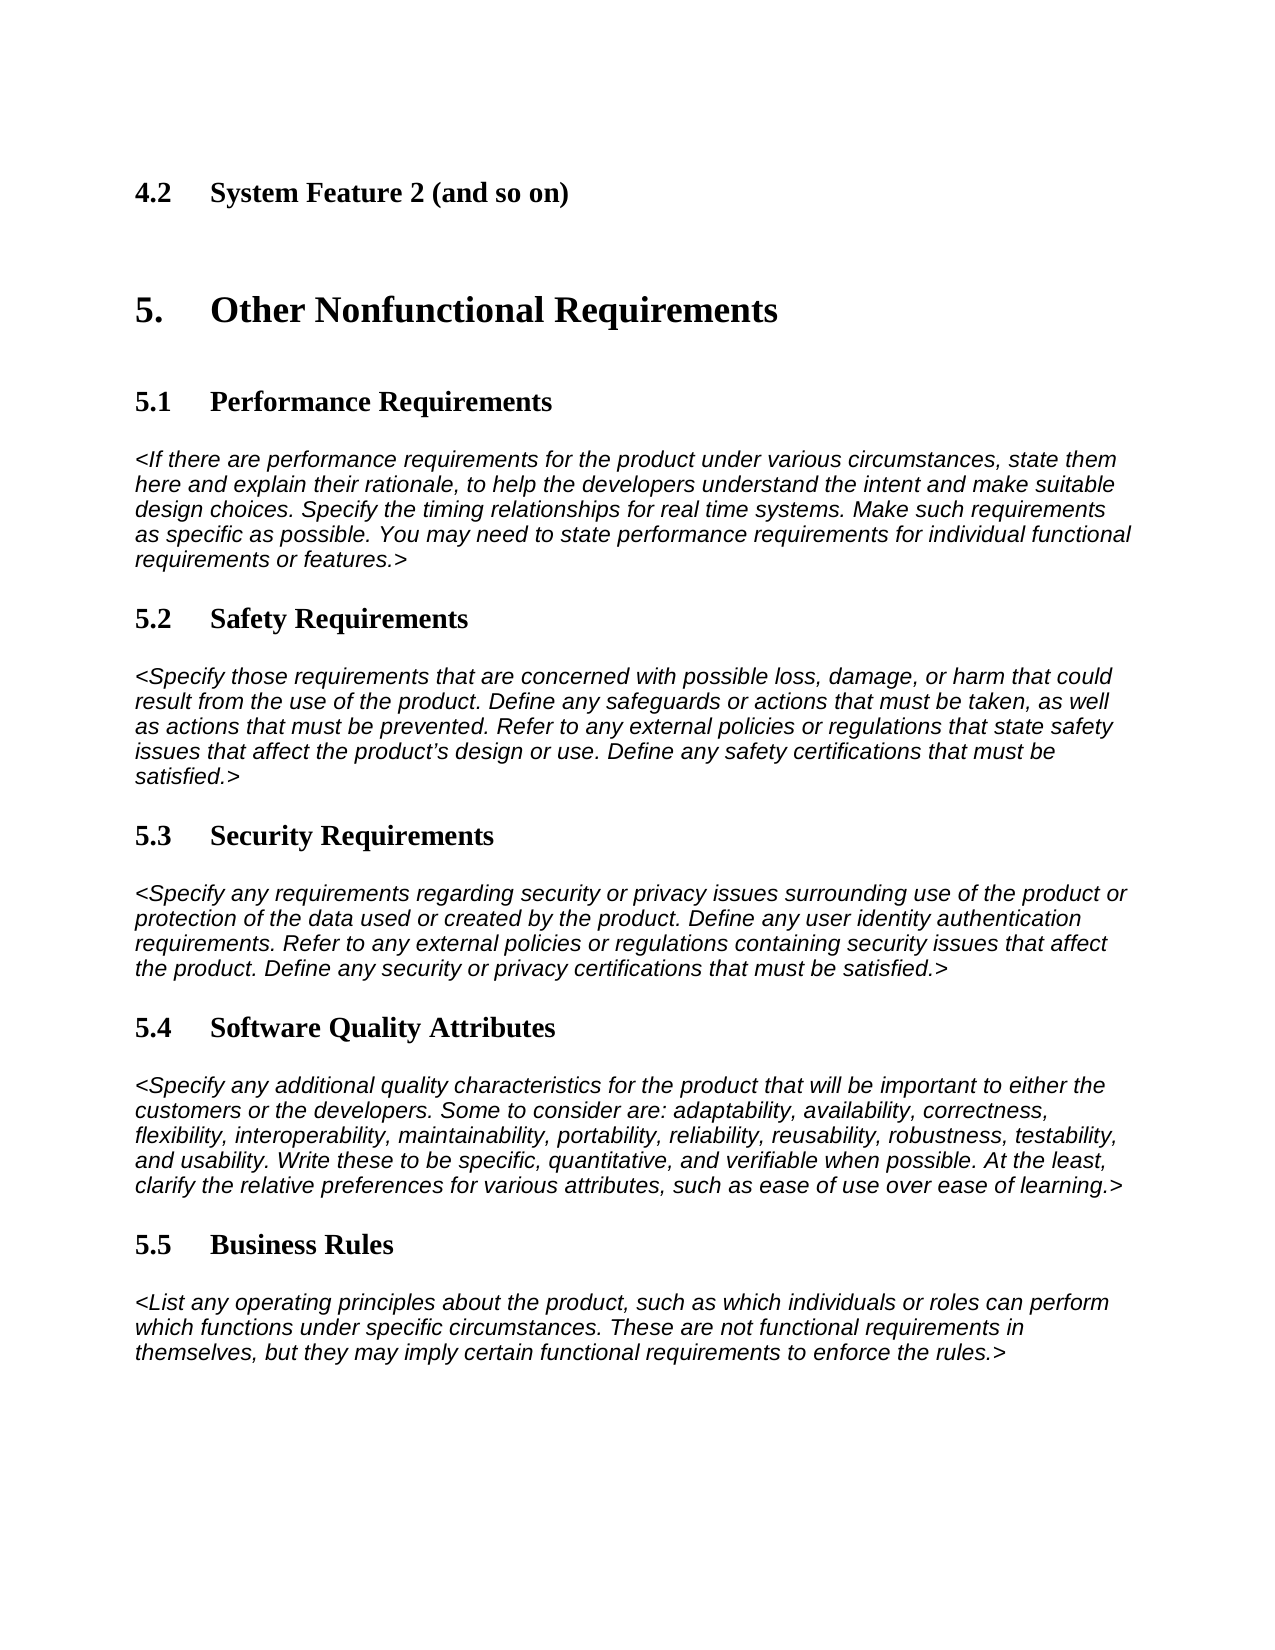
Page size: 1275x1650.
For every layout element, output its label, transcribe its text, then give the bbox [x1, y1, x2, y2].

text <If there are performance requirements for the product under various circumstances, state them here and explain their rationale, to help the developers understand the intent and make suitable design choices. Specify the timing relationships for real time systems. Make such requirements as specific as possible. You may need to state performance requirements for individual functional requirements or features.> [135, 447, 1140, 572]
subtitle Other Nonfunctional Requirements [135, 288, 1140, 331]
subtitle System Feature 2 (and so on) [135, 175, 1140, 208]
text <List any operating principles about the product, such as which individuals or roles can perform which functions under specific circumstances. These are not functional requirements in themselves, but they may imply certain functional requirements to enforce the rules.> [135, 1290, 1140, 1365]
text <Specify any additional quality characteristics for the product that will be important to either the customers or the developers. Some to consider are: adaptability, availability, correctness, flexibility, interoperability, maintainability, portability, reliability, reusability, robustness, testability, and usability. Write these to be specific, quantitative, and verifiable when possible. At the least, clarify the relative preferences for various attributes, such as ease of use over ease of learning.> [135, 1073, 1140, 1198]
subtitle Performance Requirements [135, 385, 1140, 418]
text <Specify those requirements that are concerned with possible loss, damage, or harm that could result from the use of the product. Define any safeguards or actions that must be taken, as well as actions that must be prevented. Refer to any external policies or regulations that state safety issues that affect the product’s design or use. Define any safety certifications that must be satisfied.> [135, 664, 1140, 789]
text <Specify any requirements regarding security or privacy issues surrounding use of the product or protection of the data used or created by the product. Define any user identity authentication requirements. Refer to any external policies or regulations containing security issues that affect the product. Define any security or privacy certifications that must be satisfied.> [135, 881, 1140, 981]
subtitle Software Quality Attributes [135, 1010, 1140, 1044]
subtitle Business Rules [135, 1227, 1140, 1261]
subtitle Security Requirements [135, 818, 1140, 852]
subtitle Safety Requirements [135, 602, 1140, 635]
